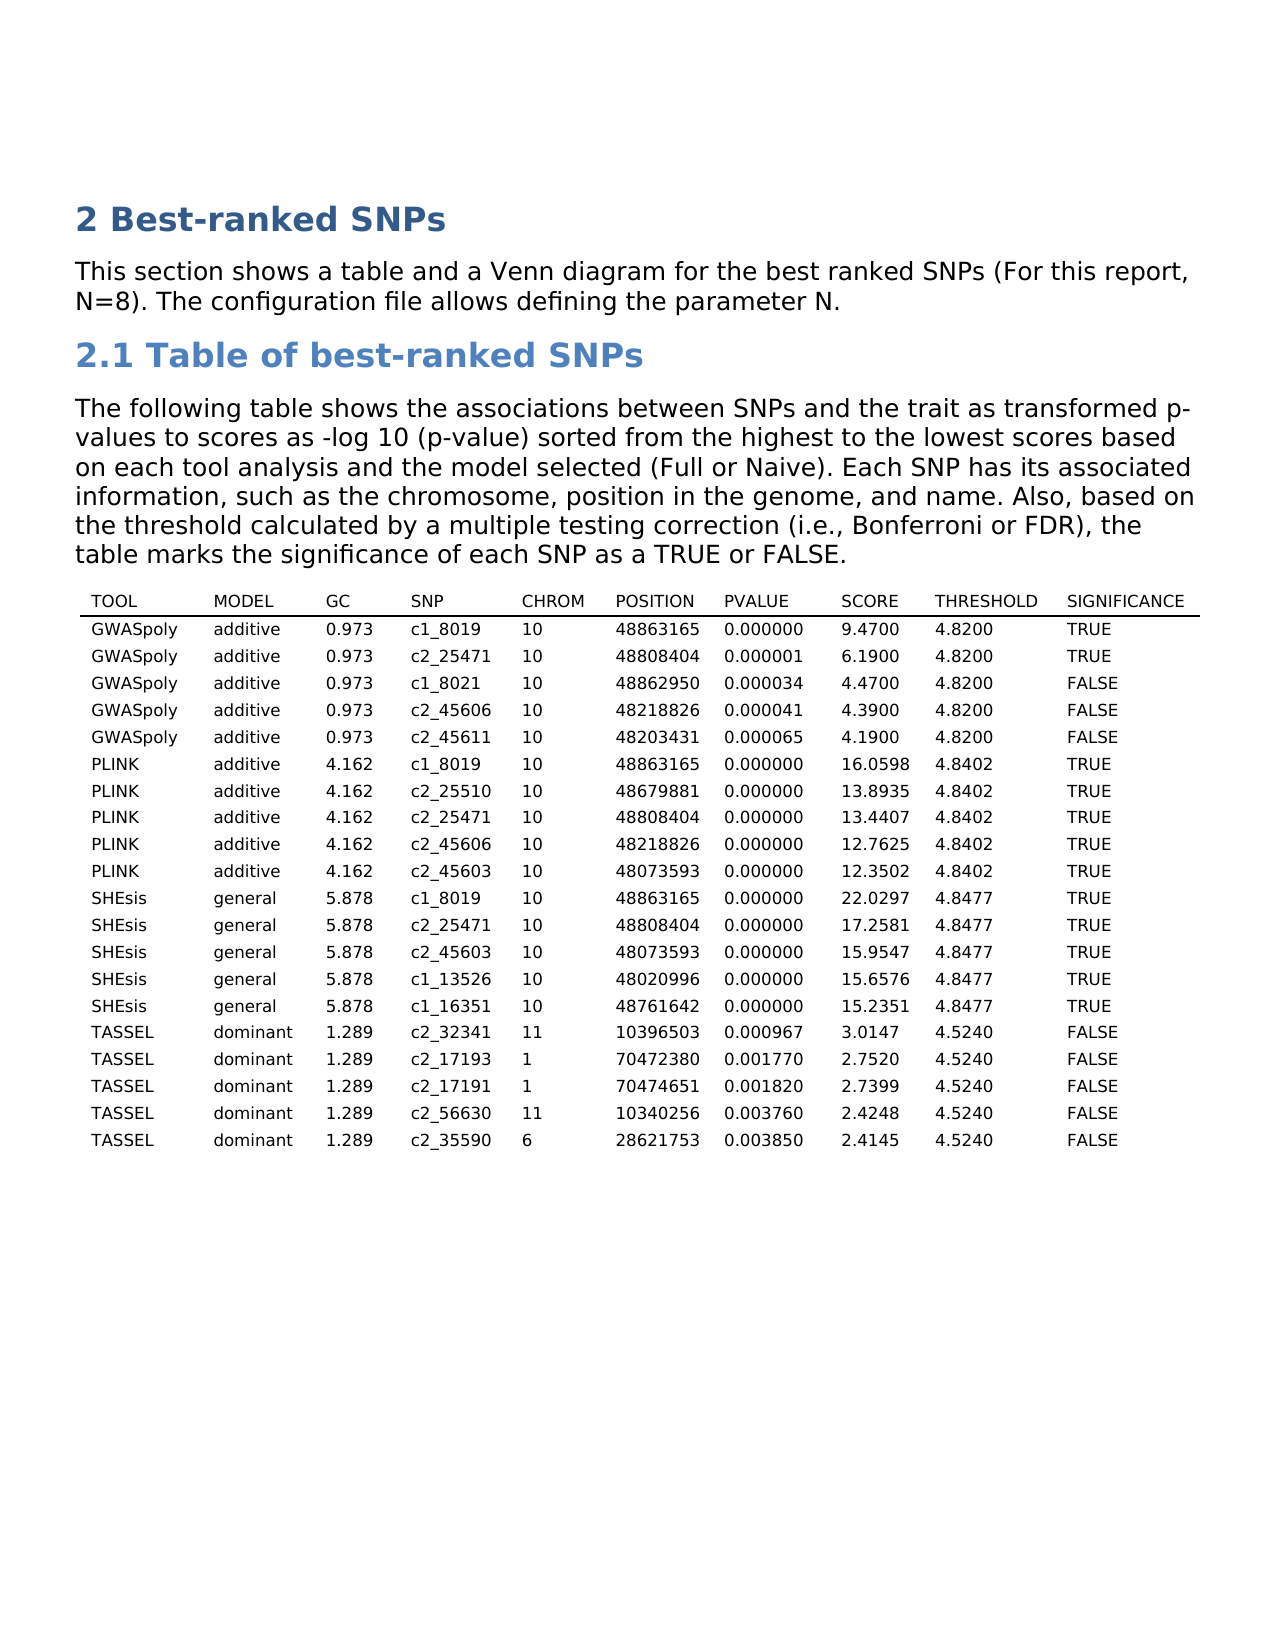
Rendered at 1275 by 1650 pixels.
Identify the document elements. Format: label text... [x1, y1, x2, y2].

table_cell SHEsis [80, 993, 202, 1020]
table_cell GWASpoly [80, 697, 202, 724]
table_cell 0.000001 [713, 644, 830, 670]
table_cell 4.5240 [924, 1047, 1056, 1073]
table_cell c1_8019 [399, 751, 510, 778]
table_cell c2_25471 [399, 912, 510, 939]
table_cell general [202, 939, 314, 966]
table_cell general [202, 885, 314, 912]
table_header PVALUE [713, 588, 830, 615]
subtitle 2.1 Table of best-ranked SNPs [75, 337, 1200, 376]
table_cell general [202, 966, 314, 993]
table_cell 0.000034 [713, 670, 830, 697]
table_cell 4.8200 [924, 697, 1056, 724]
table_cell TRUE [1056, 966, 1200, 993]
table_cell 1 [510, 1047, 604, 1073]
table_cell 0.000000 [713, 778, 830, 805]
table_cell FALSE [1056, 724, 1200, 751]
table_cell 0.973 [314, 644, 399, 670]
table_cell SHEsis [80, 912, 202, 939]
table_cell TRUE [1056, 859, 1200, 885]
table_cell TRUE [1056, 912, 1200, 939]
table_cell 1.289 [314, 1047, 399, 1073]
table_cell 12.7625 [830, 832, 924, 858]
table_cell 48218826 [604, 697, 713, 724]
table_cell 0.003850 [713, 1127, 830, 1154]
table_cell 48808404 [604, 912, 713, 939]
table_cell 0.000000 [713, 966, 830, 993]
subtitle 2 Best-ranked SNPs [75, 200, 1200, 239]
table_cell GWASpoly [80, 617, 202, 643]
table_cell 10 [510, 993, 604, 1020]
table_cell 0.000000 [713, 859, 830, 885]
table_cell 4.8200 [924, 644, 1056, 670]
table_cell 0.973 [314, 697, 399, 724]
table_cell FALSE [1056, 697, 1200, 724]
table_cell 2.4145 [830, 1127, 924, 1154]
table_cell 4.8477 [924, 885, 1056, 912]
table_cell 4.8200 [924, 617, 1056, 643]
table_cell TRUE [1056, 751, 1200, 778]
table_header TOOL [80, 588, 202, 615]
table_cell c2_32341 [399, 1020, 510, 1047]
table_cell additive [202, 697, 314, 724]
table_cell 6 [510, 1127, 604, 1154]
table_cell SHEsis [80, 939, 202, 966]
table_cell FALSE [1056, 1127, 1200, 1154]
table_cell 0.000065 [713, 724, 830, 751]
table_cell 13.4407 [830, 805, 924, 832]
table_cell 0.000000 [713, 912, 830, 939]
table_cell TASSEL [80, 1127, 202, 1154]
table_cell 10 [510, 939, 604, 966]
table_cell 1 [510, 1074, 604, 1100]
table_cell 5.878 [314, 966, 399, 993]
table_cell additive [202, 644, 314, 670]
table_header THRESHOLD [924, 588, 1056, 615]
table_cell 13.8935 [830, 778, 924, 805]
table_cell 0.000041 [713, 697, 830, 724]
table_cell 17.2581 [830, 912, 924, 939]
table_cell c2_56630 [399, 1100, 510, 1127]
table_cell PLINK [80, 832, 202, 858]
table_cell c2_25471 [399, 644, 510, 670]
table_cell 4.8402 [924, 832, 1056, 858]
table_cell additive [202, 670, 314, 697]
table_cell 4.8477 [924, 939, 1056, 966]
table_cell TRUE [1056, 885, 1200, 912]
table_cell 70474651 [604, 1074, 713, 1100]
table_cell dominant [202, 1074, 314, 1100]
table_cell 48761642 [604, 993, 713, 1020]
table_cell 2.7520 [830, 1047, 924, 1073]
table_cell FALSE [1056, 1100, 1200, 1127]
table_cell 10 [510, 805, 604, 832]
text This section shows a table and a Venn diagram for the best ranked SNPs (For this report, N=8). The configuration file allows defining the parameter N. [75, 258, 1200, 316]
table_cell additive [202, 617, 314, 643]
table_cell general [202, 993, 314, 1020]
table_cell c2_45603 [399, 859, 510, 885]
table_cell 48863165 [604, 885, 713, 912]
table_cell TRUE [1056, 993, 1200, 1020]
table_cell 4.5240 [924, 1127, 1056, 1154]
table_cell 15.6576 [830, 966, 924, 993]
table_cell 4.8402 [924, 751, 1056, 778]
table_cell 10 [510, 966, 604, 993]
table_cell 0.000000 [713, 885, 830, 912]
table_cell 10 [510, 912, 604, 939]
table_cell TRUE [1056, 617, 1200, 643]
table_cell 4.162 [314, 805, 399, 832]
table_cell TASSEL [80, 1074, 202, 1100]
table_cell 1.289 [314, 1020, 399, 1047]
table_cell 48073593 [604, 939, 713, 966]
table_cell 11 [510, 1100, 604, 1127]
table_cell 4.5240 [924, 1020, 1056, 1047]
table_cell 12.3502 [830, 859, 924, 885]
table_cell 48218826 [604, 832, 713, 858]
table_cell additive [202, 805, 314, 832]
table_cell 10 [510, 832, 604, 858]
table_cell 0.000000 [713, 805, 830, 832]
table_cell c2_45603 [399, 939, 510, 966]
table_cell 10 [510, 697, 604, 724]
table_cell 0.000000 [713, 751, 830, 778]
table_cell 10340256 [604, 1100, 713, 1127]
table_cell FALSE [1056, 670, 1200, 697]
table_cell c1_8019 [399, 617, 510, 643]
table_cell 10 [510, 778, 604, 805]
table_cell TRUE [1056, 832, 1200, 858]
table_cell dominant [202, 1047, 314, 1073]
table_cell TRUE [1056, 644, 1200, 670]
table_header SIGNIFICANCE [1056, 588, 1200, 615]
table_cell SHEsis [80, 885, 202, 912]
table_cell 4.4700 [830, 670, 924, 697]
table_cell TASSEL [80, 1020, 202, 1047]
table_cell c2_45606 [399, 832, 510, 858]
table_cell TASSEL [80, 1100, 202, 1127]
table_cell additive [202, 751, 314, 778]
table_cell 10 [510, 885, 604, 912]
table_cell GWASpoly [80, 644, 202, 670]
table_cell 48203431 [604, 724, 713, 751]
table_cell 48863165 [604, 751, 713, 778]
table_cell 3.0147 [830, 1020, 924, 1047]
table_cell 48808404 [604, 644, 713, 670]
table_cell 22.0297 [830, 885, 924, 912]
table_cell 2.7399 [830, 1074, 924, 1100]
table_cell 4.8402 [924, 859, 1056, 885]
table_cell FALSE [1056, 1047, 1200, 1073]
table_cell 0.001820 [713, 1074, 830, 1100]
table_cell 48863165 [604, 617, 713, 643]
table_cell 2.4248 [830, 1100, 924, 1127]
table_cell 48862950 [604, 670, 713, 697]
table_cell 4.162 [314, 859, 399, 885]
table_cell 11 [510, 1020, 604, 1047]
table_cell dominant [202, 1020, 314, 1047]
table_cell 0.001770 [713, 1047, 830, 1073]
table_cell 4.162 [314, 751, 399, 778]
table_cell GWASpoly [80, 724, 202, 751]
table_cell TASSEL [80, 1047, 202, 1073]
table_cell 10 [510, 751, 604, 778]
table_cell 6.1900 [830, 644, 924, 670]
table_cell 10 [510, 617, 604, 643]
table_cell 1.289 [314, 1074, 399, 1100]
table_cell PLINK [80, 805, 202, 832]
table_cell 0.000000 [713, 832, 830, 858]
table_cell 4.5240 [924, 1074, 1056, 1100]
table_cell 0.000000 [713, 939, 830, 966]
table_cell general [202, 912, 314, 939]
table_cell FALSE [1056, 1074, 1200, 1100]
table_cell PLINK [80, 751, 202, 778]
table_cell dominant [202, 1127, 314, 1154]
table_cell 48679881 [604, 778, 713, 805]
table_cell 28621753 [604, 1127, 713, 1154]
table_cell c1_8019 [399, 885, 510, 912]
table_cell SHEsis [80, 966, 202, 993]
table_cell c2_25471 [399, 805, 510, 832]
table_cell c2_17193 [399, 1047, 510, 1073]
table_cell 15.9547 [830, 939, 924, 966]
table_cell 1.289 [314, 1100, 399, 1127]
table_cell 0.003760 [713, 1100, 830, 1127]
table_header POSITION [604, 588, 713, 615]
table_cell c1_13526 [399, 966, 510, 993]
table_cell FALSE [1056, 1020, 1200, 1047]
table_cell c1_8021 [399, 670, 510, 697]
table_cell c1_16351 [399, 993, 510, 1020]
table_cell c2_45611 [399, 724, 510, 751]
table_cell 9.4700 [830, 617, 924, 643]
table_cell additive [202, 859, 314, 885]
table_cell 10 [510, 670, 604, 697]
table_cell 4.8402 [924, 778, 1056, 805]
table_cell 70472380 [604, 1047, 713, 1073]
table_cell 48808404 [604, 805, 713, 832]
table_cell TRUE [1056, 778, 1200, 805]
table_cell additive [202, 832, 314, 858]
table_cell 1.289 [314, 1127, 399, 1154]
table_cell 4.162 [314, 832, 399, 858]
table_cell 10 [510, 644, 604, 670]
table_cell 4.8200 [924, 724, 1056, 751]
table_header SCORE [830, 588, 924, 615]
table_cell additive [202, 778, 314, 805]
table_header GC [314, 588, 399, 615]
table_cell PLINK [80, 859, 202, 885]
table_cell 4.8477 [924, 912, 1056, 939]
table_cell 0.973 [314, 670, 399, 697]
table_cell 5.878 [314, 939, 399, 966]
table_cell PLINK [80, 778, 202, 805]
table_cell 0.000967 [713, 1020, 830, 1047]
table_cell 4.8200 [924, 670, 1056, 697]
table_cell 0.973 [314, 724, 399, 751]
table_cell 0.973 [314, 617, 399, 643]
table_cell c2_35590 [399, 1127, 510, 1154]
table_header SNP [399, 588, 510, 615]
table_cell 0.000000 [713, 617, 830, 643]
table_cell 4.8477 [924, 993, 1056, 1020]
table_header MODEL [202, 588, 314, 615]
table_cell 10 [510, 859, 604, 885]
table_header CHROM [510, 588, 604, 615]
table_cell c2_25510 [399, 778, 510, 805]
table_cell 10396503 [604, 1020, 713, 1047]
table_cell 4.8477 [924, 966, 1056, 993]
table_cell dominant [202, 1100, 314, 1127]
table_cell TRUE [1056, 939, 1200, 966]
table_cell 15.2351 [830, 993, 924, 1020]
table_cell 4.5240 [924, 1100, 1056, 1127]
table_cell 5.878 [314, 993, 399, 1020]
table_cell additive [202, 724, 314, 751]
table_cell 48020996 [604, 966, 713, 993]
table_cell 4.8402 [924, 805, 1056, 832]
table_cell 48073593 [604, 859, 713, 885]
table_cell 0.000000 [713, 993, 830, 1020]
table_cell GWASpoly [80, 670, 202, 697]
table_cell 4.162 [314, 778, 399, 805]
table_cell c2_17191 [399, 1074, 510, 1100]
table_cell c2_45606 [399, 697, 510, 724]
table_cell TRUE [1056, 805, 1200, 832]
table_cell 10 [510, 724, 604, 751]
table_cell 4.1900 [830, 724, 924, 751]
table_cell 4.3900 [830, 697, 924, 724]
table_cell 5.878 [314, 912, 399, 939]
table_cell 5.878 [314, 885, 399, 912]
text The following table shows the associations between SNPs and the trait as transformed p-values to scores as -log 10 (p-value) sorted from the highest to the lowest scores based on each tool analysis and the model selected (Full or Naive). Each SNP has its associated information, such as the chromosome, position in the genome, and name. Also, based on the threshold calculated by a multiple testing correction (i.e., Bonferroni or FDR), the table marks the significance of each SNP as a TRUE or FALSE. [75, 394, 1200, 569]
table_cell 16.0598 [830, 751, 924, 778]
